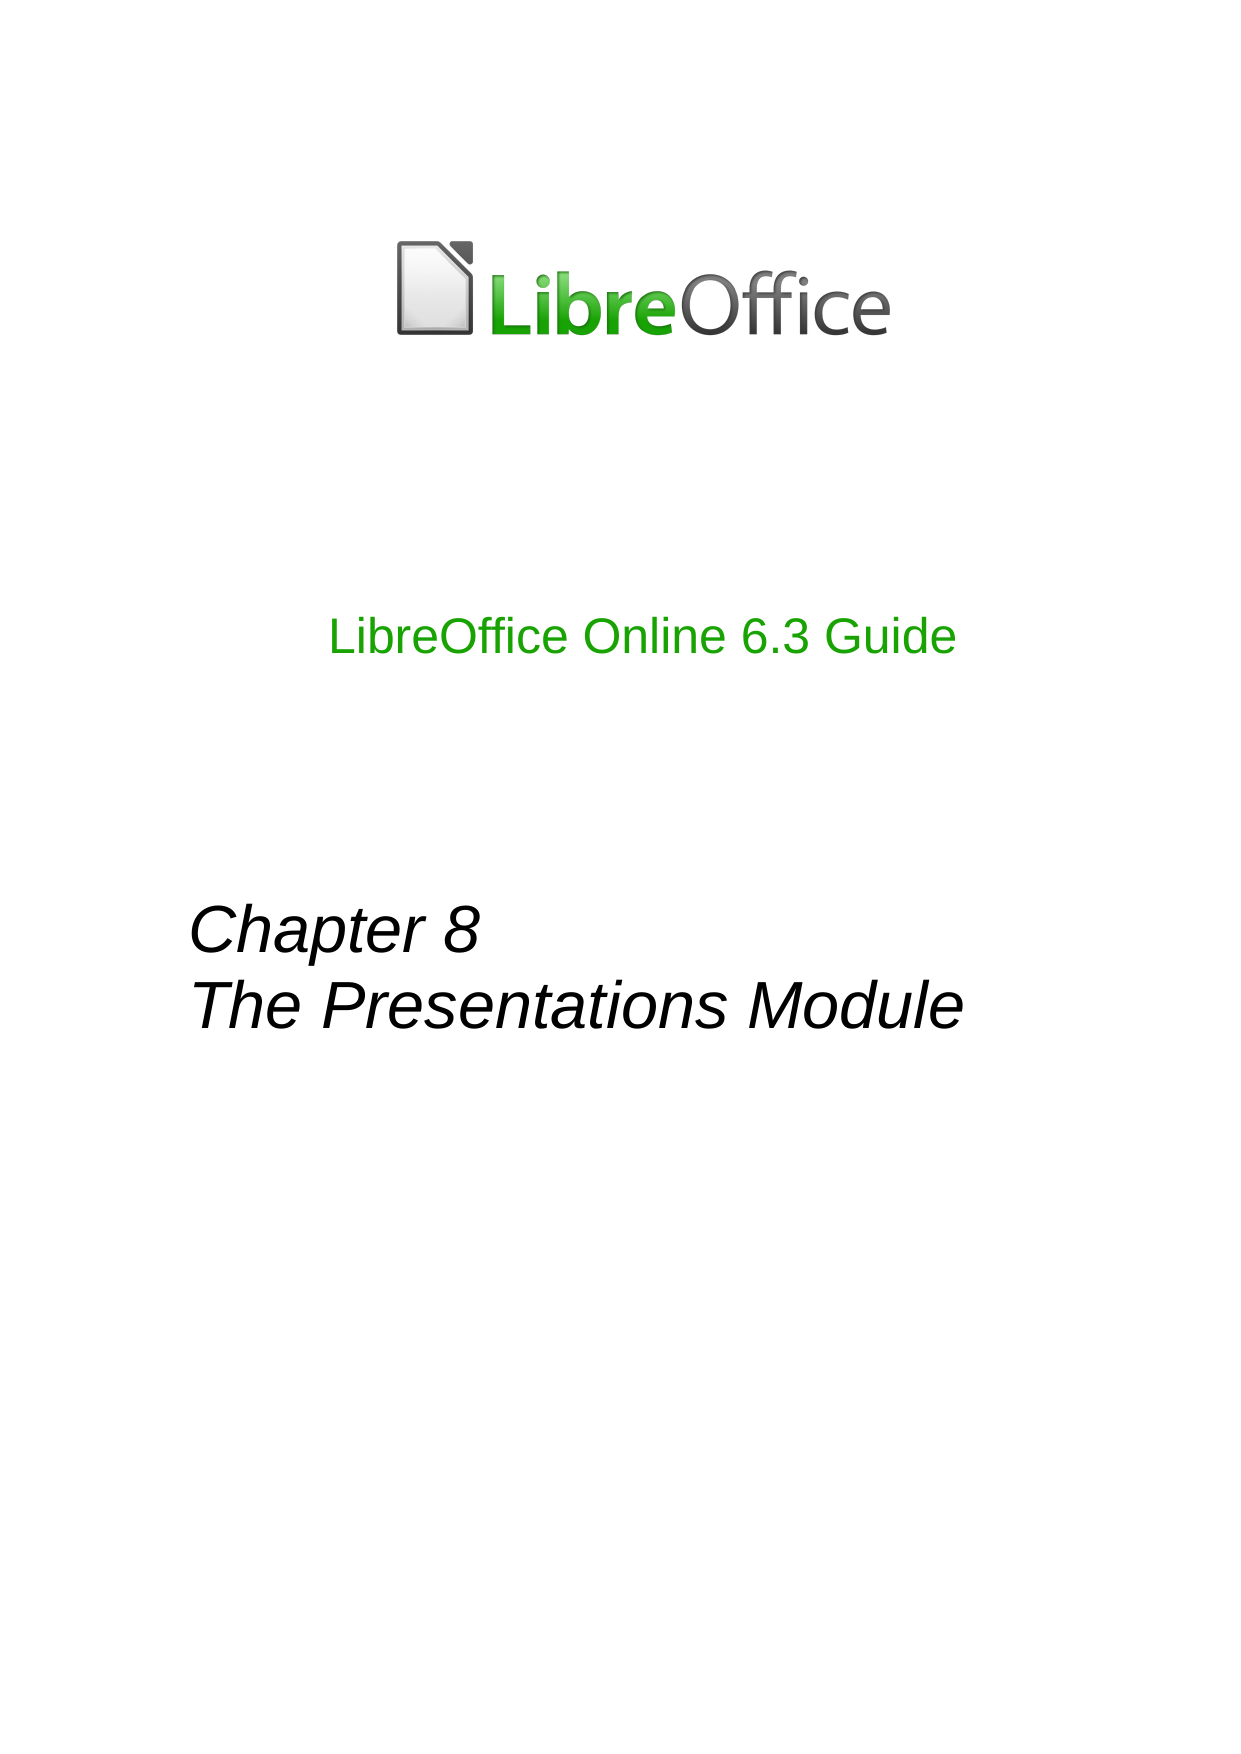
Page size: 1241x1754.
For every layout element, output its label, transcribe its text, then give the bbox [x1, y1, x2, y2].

title Chapter 8 The Presentations Module [188, 889, 1098, 1043]
text LibreOffice Online 6.3 Guide [188, 607, 1098, 664]
picture [392, 236, 893, 342]
